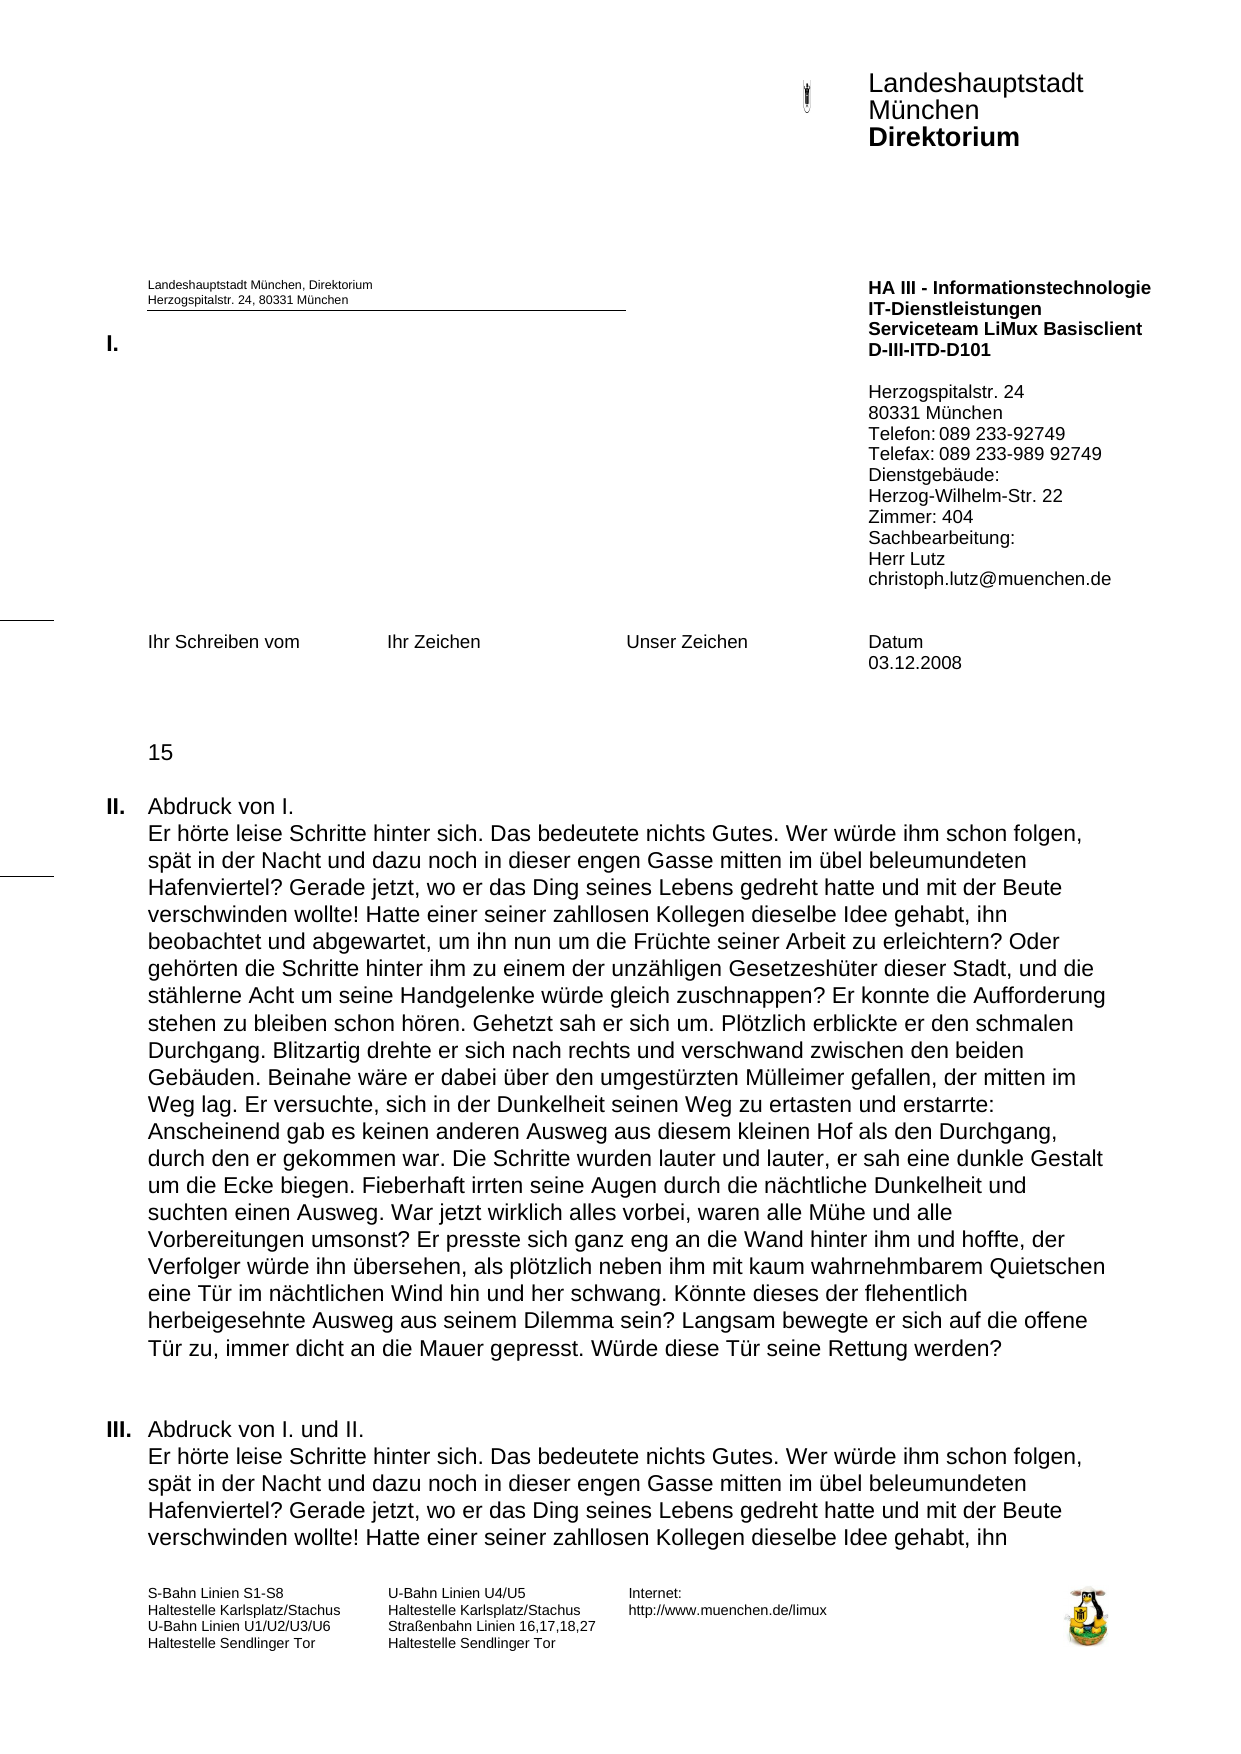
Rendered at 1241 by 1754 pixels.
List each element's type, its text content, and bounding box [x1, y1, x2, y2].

text I. [106, 331, 136, 356]
table_header [869, 1551, 1110, 1652]
text Unser Zeichen [626, 632, 833, 653]
text Er hörte leise Schritte hinter sich. Das bedeutete nichts Gutes. Wer würde ihm schon folgen, spät in der Nacht und dazu noch in dieser engen Gasse mitten im übel beleumundeten Hafenviertel? Gerade jetzt, wo er das Ding seines Lebens gedreht hatte und mit der Beute verschwinden wollte! Hatte einer seiner zahllosen Kollegen dieselbe Idee gehabt, ihn beobachtet und abgewartet, um ihn nun um die Früchte seiner Arbeit zu erleichtern? Oder gehörten die Schritte hinter ihm zu einem der unzähligen Gesetzeshüter dieser Stadt, und die stählerne Acht um seine Handgelenke würde gleich zuschnappen? Er konnte die Aufforderung stehen zu bleiben schon hören. Gehetzt sah er sich um. Plötzlich erblickte er den schmalen Durchgang. Blitzartig drehte er sich nach rechts und verschwand zwischen den beiden Gebäuden. Beinahe wäre er dabei über den umgestürzten Mülleimer gefallen, der mitten im Weg lag. Er versuchte, sich in der Dunkelheit seinen Weg zu ertasten und erstarrte: Anscheinend gab es keinen anderen Ausweg aus diesem kleinen Hof als den Durchgang, durch den er gekommen war. Die Schritte wurden lauter und lauter, er sah eine dunkle Gestalt um die Ecke biegen. Fieberhaft irrten seine Augen durch die nächtliche Dunkelheit und suchten einen Ausweg. War jetzt wirklich alles vorbei, waren alle Mühe und alle Vorbereitungen umsonst? Er presste sich ganz eng an die Wand hinter ihm und hoffte, der Verfolger würde ihn übersehen, als plötzlich neben ihm mit kaum wahrnehmbarem Quietschen eine Tür im nächtlichen Wind hin und her schwang. Könnte dieses der flehentlich herbeigesehnte Ausweg aus seinem Dilemma sein? Langsam bewegte er sich auf die offene Tür zu, immer dicht an die Mauer gepresst. Würde diese Tür seine Rettung werden? [148, 820, 1109, 1361]
text Ihr Schreiben vom [148, 632, 354, 653]
text Direktorium [868, 125, 1199, 152]
text München [868, 98, 1199, 125]
text Landeshauptstadt München, Direktorium [148, 277, 626, 292]
table_header U-Bahn Linien U4/U5 Haltestelle Karlsplatz/Stachus Straßenbahn Linien 16,17,18,27 Haltestelle Sendlinger Tor [388, 1551, 628, 1652]
text Herzogspitalstr. 24, 80331 München [148, 292, 626, 307]
text Herzogspitalstr. 24 80331 München Telefon: 089 233-92749 Telefax: 089 233-989 92749 Dienstgebäude: Herzog-Wilhelm-Str. 22 Zimmer: 404 Sachbearbeitung: Herr Lutz christoph.lutz@muenchen.de [868, 382, 1199, 590]
table_header Internet: http://www.muenchen.de/limux [628, 1551, 869, 1652]
text Datum [868, 632, 1108, 653]
text Er hörte leise Schritte hinter sich. Das bedeutete nichts Gutes. Wer würde ihm schon folgen, spät in der Nacht und dazu noch in dieser engen Gasse mitten im übel beleumundeten Hafenviertel? Gerade jetzt, wo er das Ding seines Lebens gedreht hatte und mit der Beute verschwinden wollte! Hatte einer seiner zahllosen Kollegen dieselbe Idee gehabt, ihn [148, 1443, 1109, 1551]
table_header S-Bahn Linien S1-S8 Haltestelle Karlsplatz/Stachus U-Bahn Linien U1/U2/U3/U6 Haltestelle Sendlinger Tor [148, 1551, 388, 1652]
text III. Abdruck von I. und II. [106, 1416, 1109, 1443]
text HA III - Informationstechnologie IT-Dienstleistungen Serviceteam LiMux Basisclient [868, 277, 1199, 340]
text 15 [148, 738, 1109, 766]
picture [1063, 1585, 1109, 1647]
text Ihr Zeichen [387, 632, 593, 653]
text II. Abdruck von I. [106, 793, 1109, 820]
picture [803, 80, 811, 113]
text Landeshauptstadt [868, 71, 1199, 98]
text 03.12.2008 [868, 653, 1108, 673]
text D-III-ITD-D101 [868, 340, 1199, 361]
